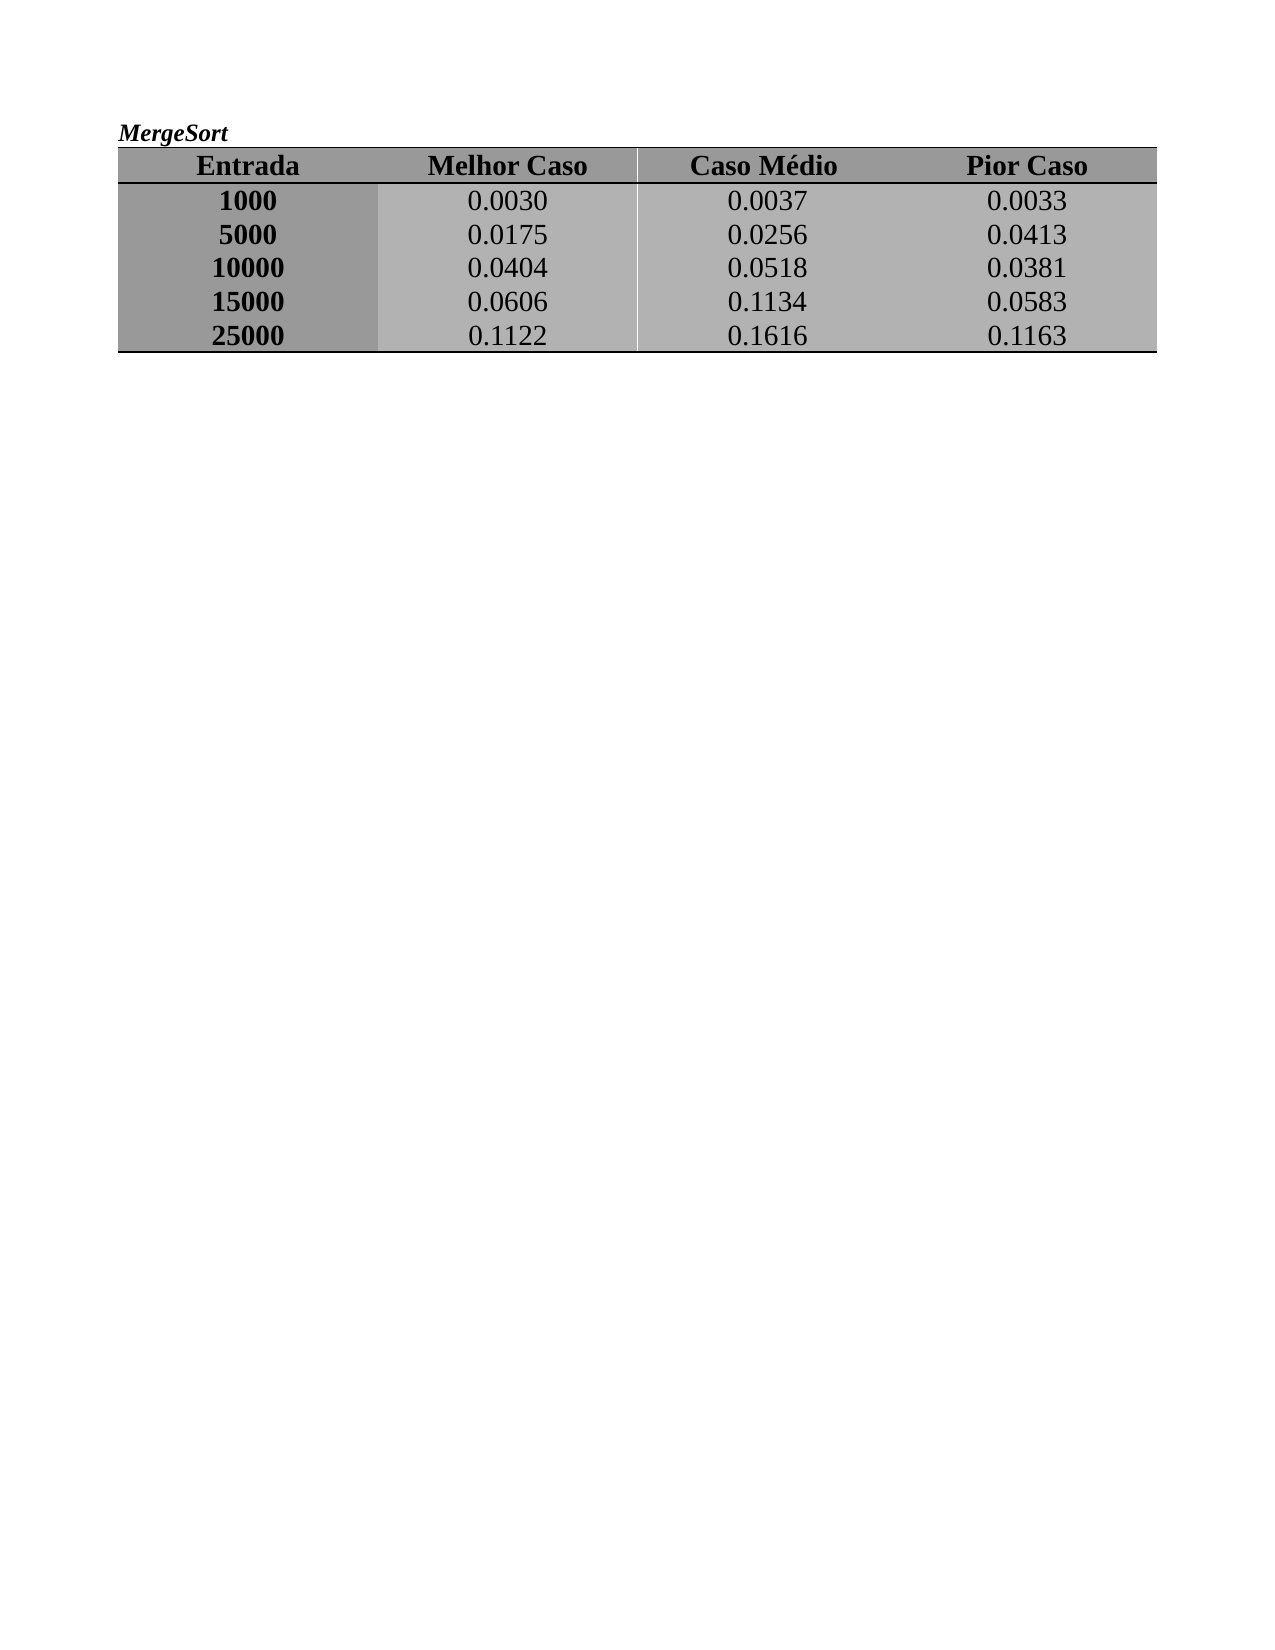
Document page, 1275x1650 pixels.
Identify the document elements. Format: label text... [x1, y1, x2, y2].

table_cell 0.0030 [378, 184, 637, 217]
table_cell 10000 [118, 251, 378, 284]
table_cell 0.0583 [897, 284, 1157, 318]
table_cell 15000 [118, 284, 378, 318]
table_cell 0.0404 [378, 251, 637, 284]
table_header Pior Caso [897, 148, 1157, 182]
table_cell 0.0606 [378, 284, 637, 318]
table_cell 0.0413 [897, 217, 1157, 251]
table_cell 25000 [118, 318, 378, 351]
table_cell 0.0518 [638, 251, 897, 284]
table_cell 0.1122 [378, 318, 637, 351]
table_cell 5000 [118, 217, 378, 251]
table_cell 1000 [118, 184, 378, 217]
table_cell 0.0037 [638, 184, 897, 217]
table_cell 0.0381 [897, 251, 1157, 284]
table_cell 0.1616 [638, 318, 897, 351]
table_cell 0.0256 [638, 217, 897, 251]
table_cell 0.1134 [638, 284, 897, 318]
table_header Entrada [118, 148, 378, 182]
text MergeSort [118, 118, 1157, 147]
table_header Melhor Caso [378, 148, 637, 182]
table_cell 0.0175 [378, 217, 637, 251]
table_cell 0.0033 [897, 184, 1157, 217]
table_cell 0.1163 [897, 318, 1157, 351]
table_header Caso Médio [638, 148, 897, 182]
